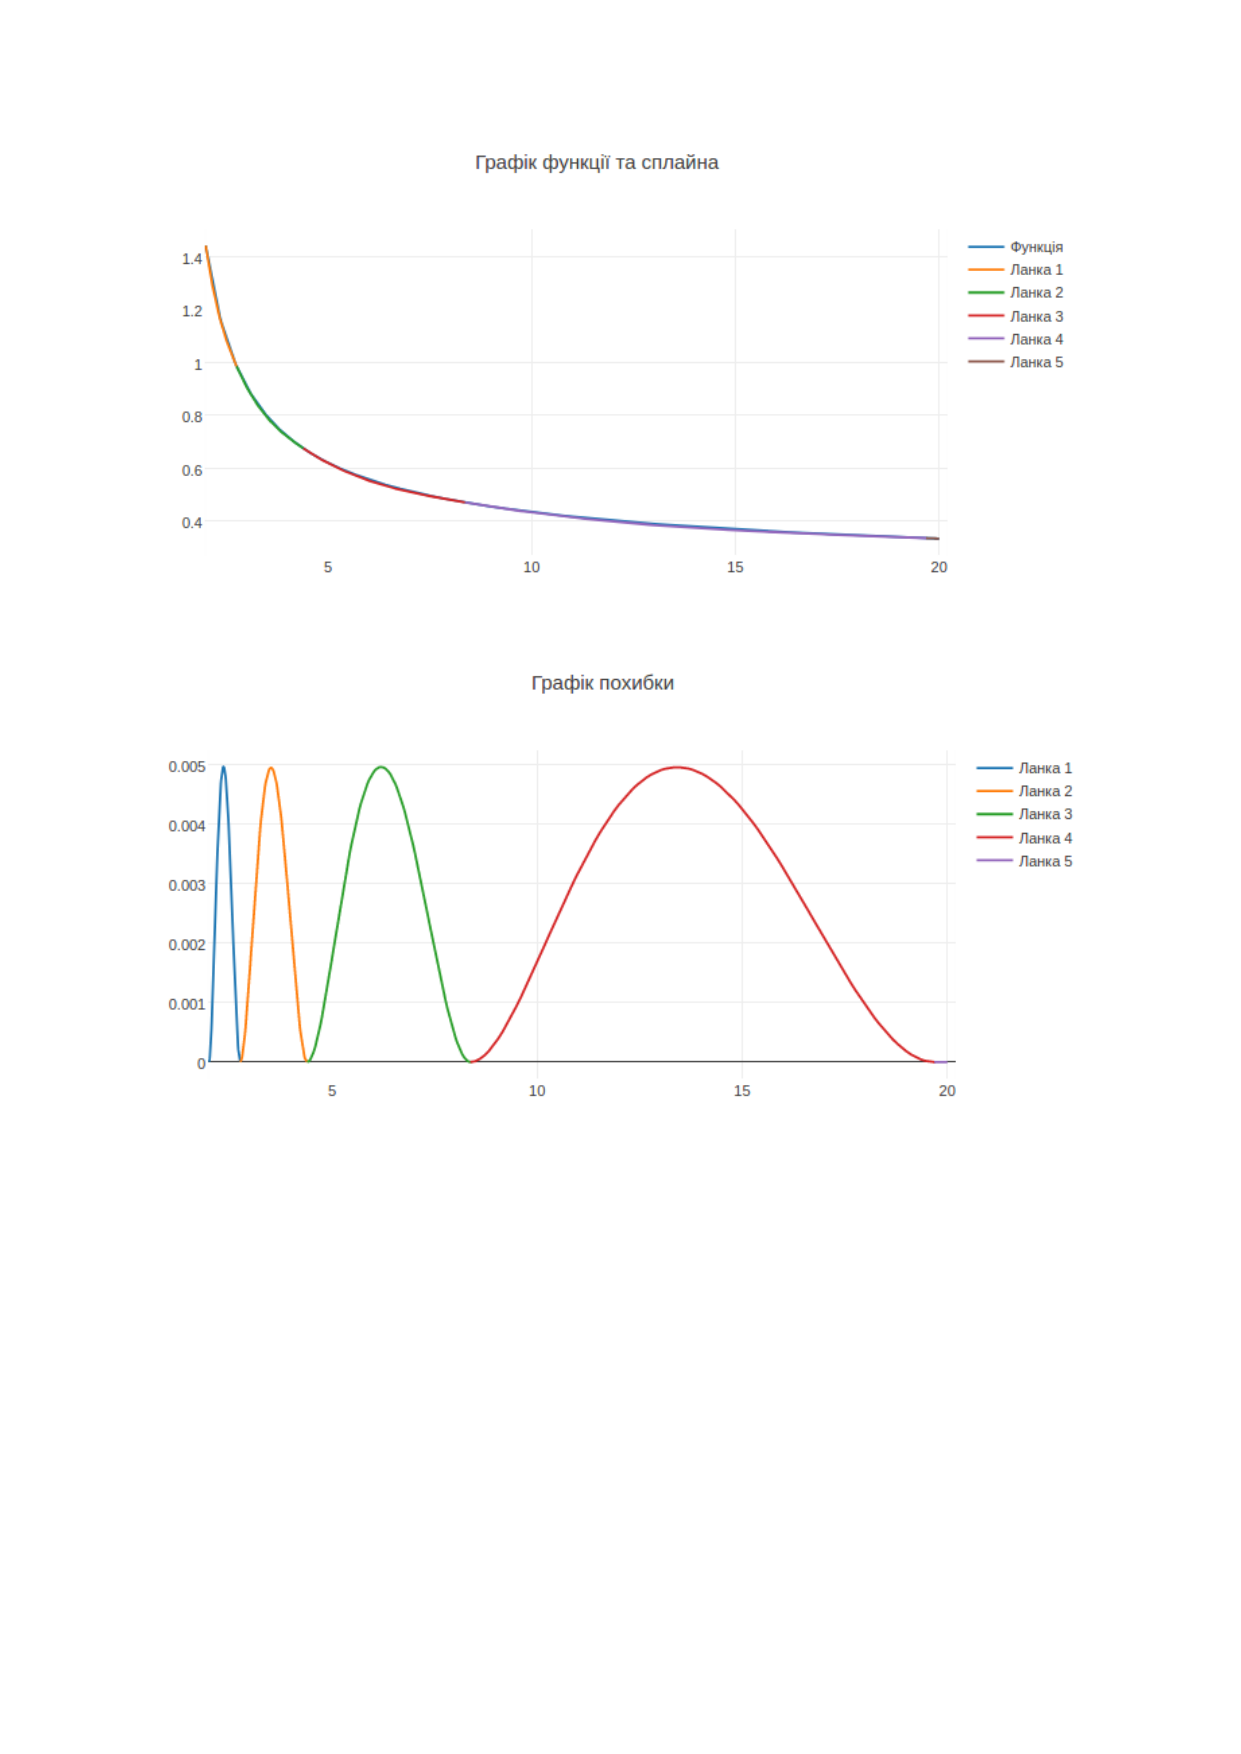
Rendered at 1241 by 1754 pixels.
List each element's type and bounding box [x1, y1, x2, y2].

picture [118, 656, 1123, 1134]
picture [118, 141, 1123, 610]
